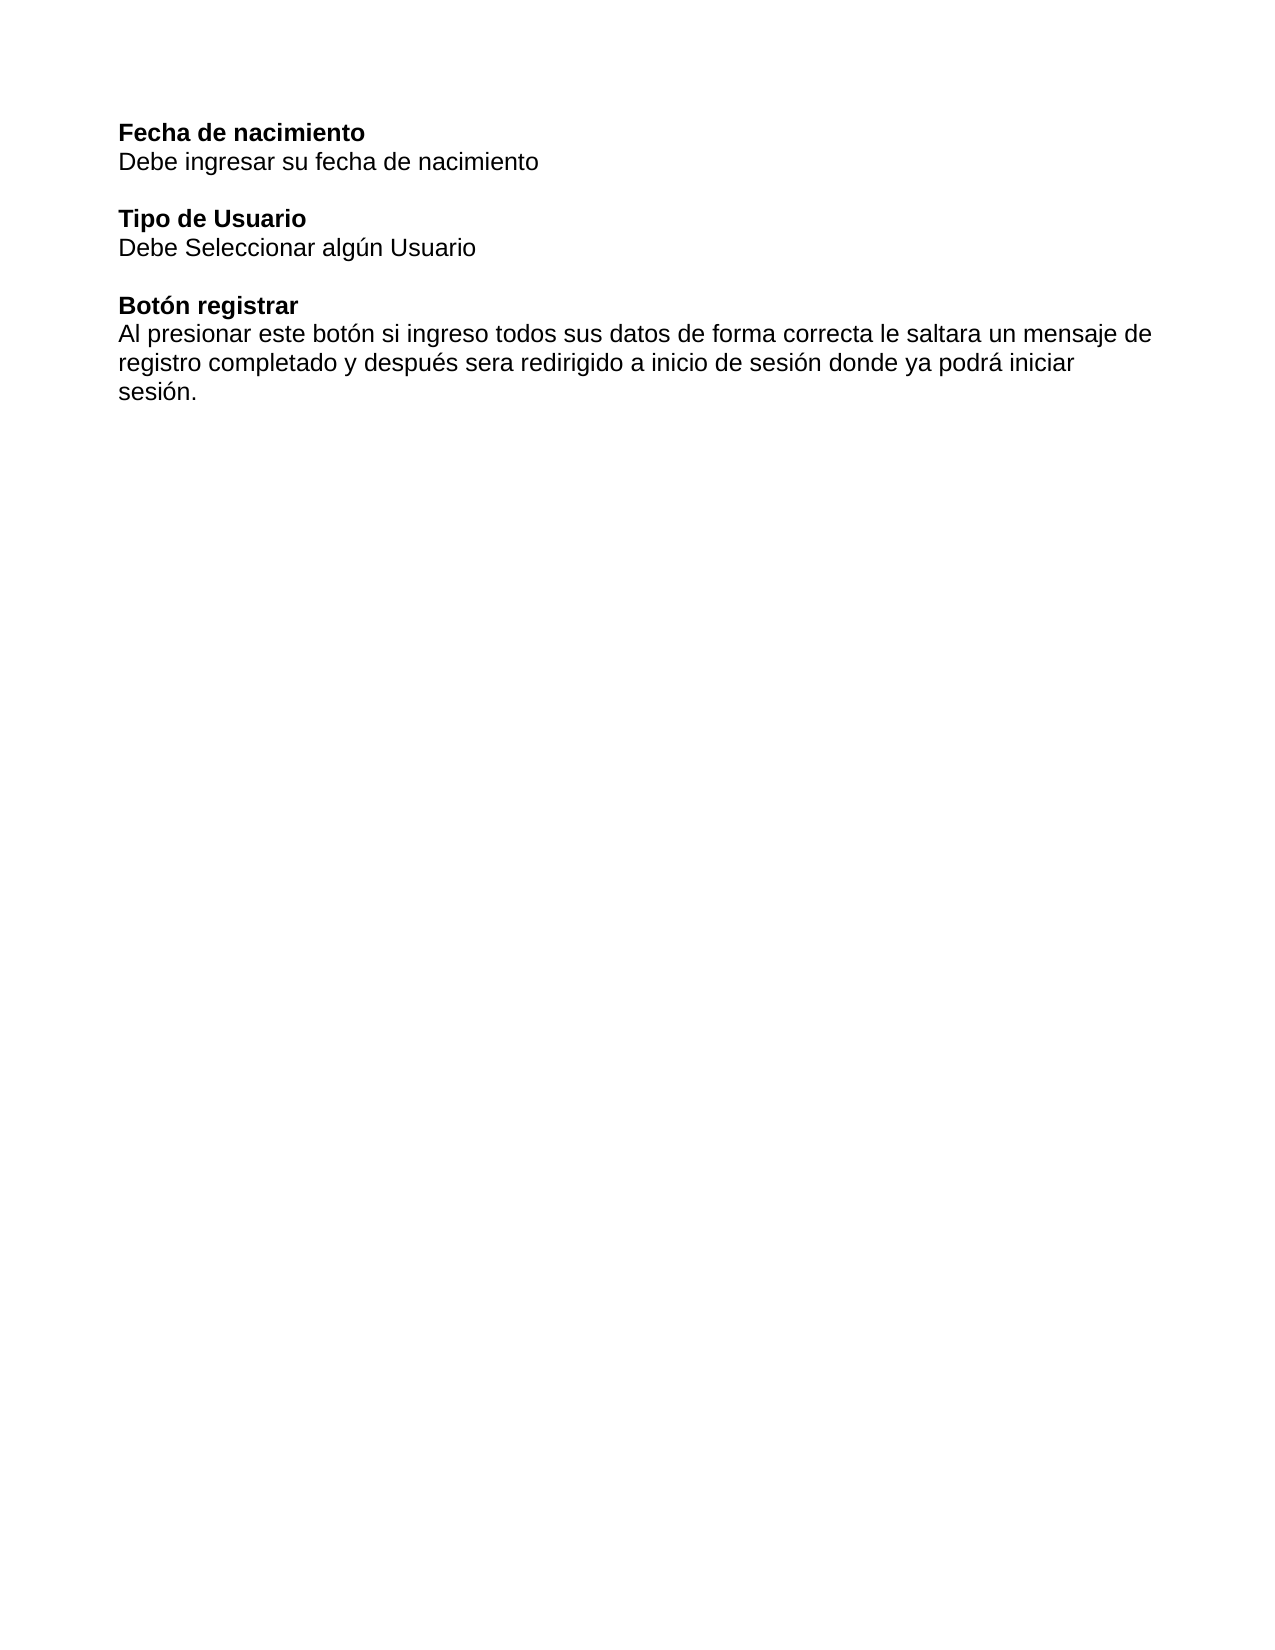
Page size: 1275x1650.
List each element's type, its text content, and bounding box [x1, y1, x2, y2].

text Debe Seleccionar algún Usuario [118, 233, 1157, 262]
text Tipo de Usuario [118, 204, 1157, 233]
text Debe ingresar su fecha de nacimiento [118, 147, 1157, 176]
text Botón registrar [118, 291, 1157, 319]
text Fecha de nacimiento [118, 118, 1157, 147]
text Al presionar este botón si ingreso todos sus datos de forma correcta le saltara un mensaje de registro completado y después sera redirigido a inicio de sesión donde ya podrá iniciar sesión. [118, 319, 1157, 406]
